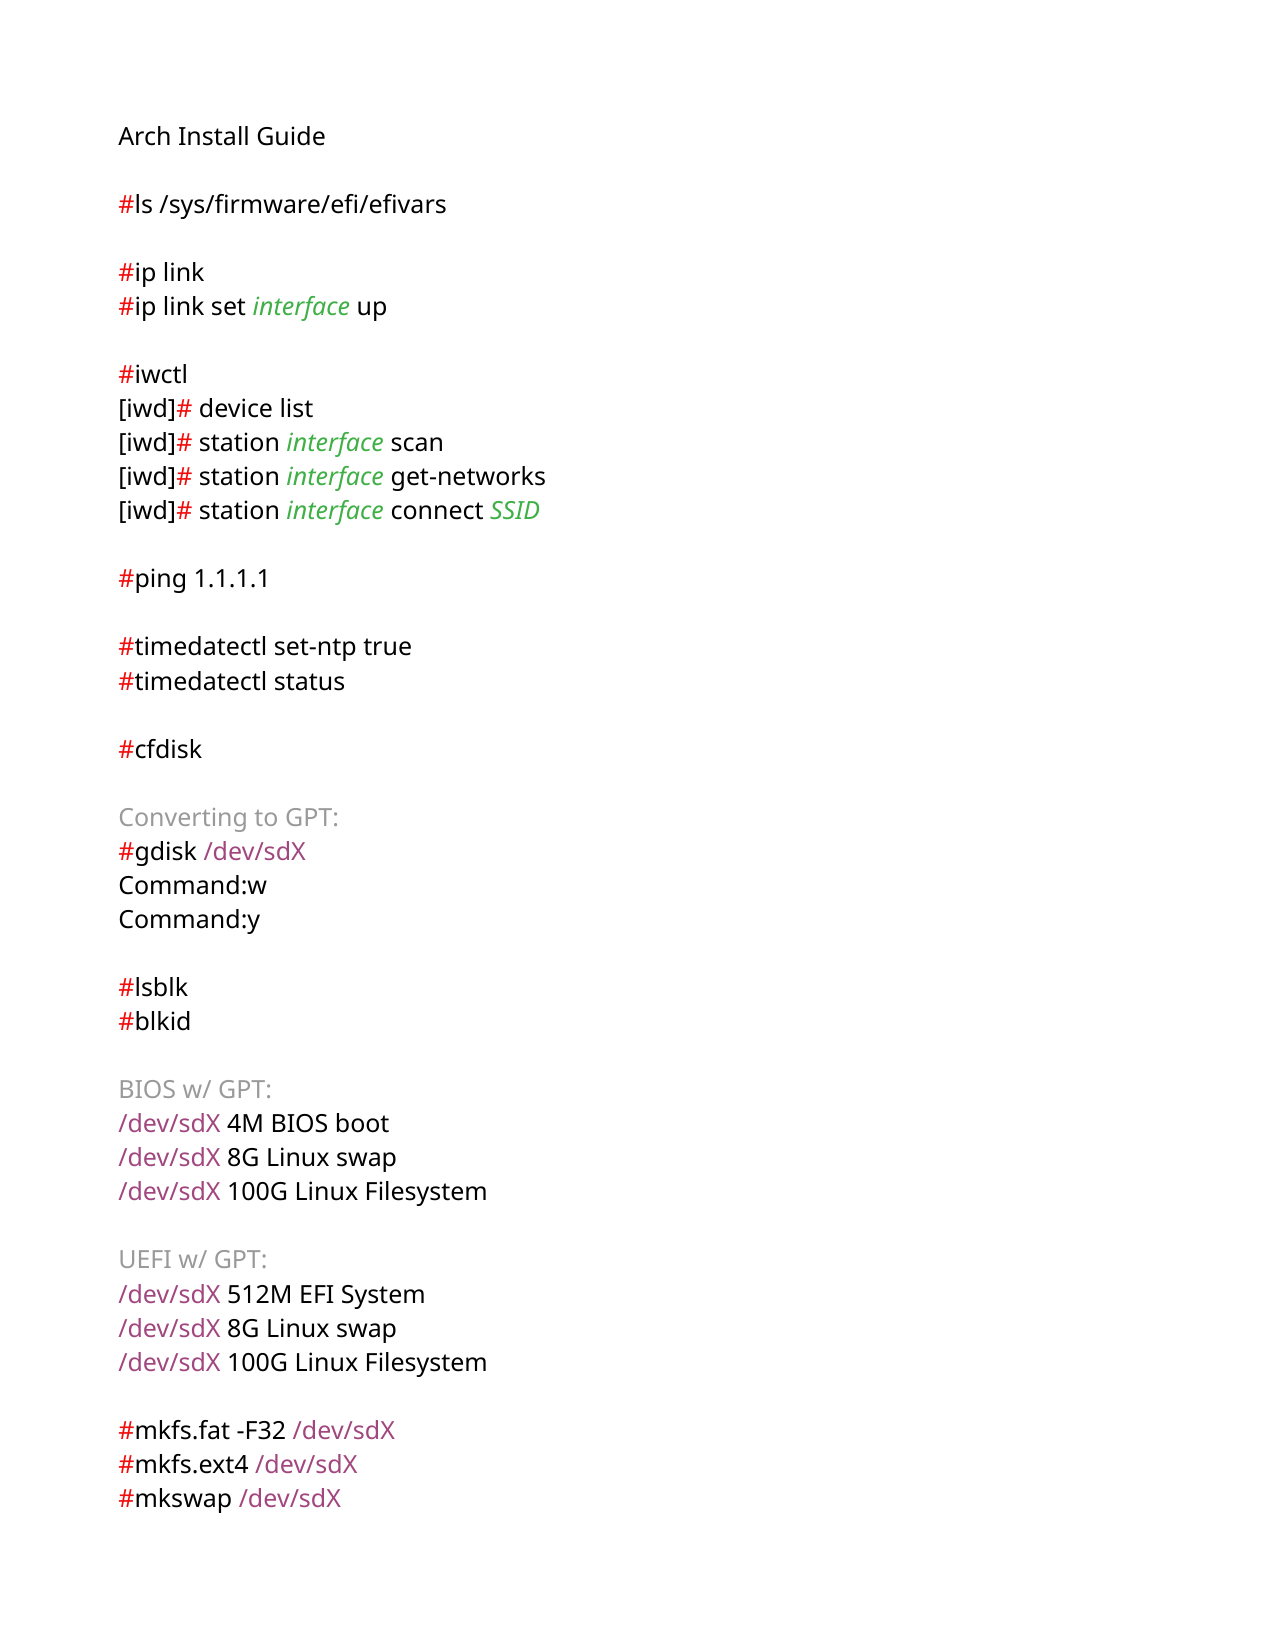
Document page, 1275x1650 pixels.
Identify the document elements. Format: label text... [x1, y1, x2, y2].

text #timedatectl set-ntp true [118, 629, 1157, 663]
text /dev/sdX 512M EFI System [118, 1276, 1157, 1310]
text #iwctl [118, 357, 1157, 391]
text /dev/sdX 4M BIOS boot [118, 1106, 1157, 1140]
text Command:w [118, 867, 1157, 902]
text /dev/sdX 8G Linux swap [118, 1310, 1157, 1344]
text #timedatectl status [118, 663, 1157, 697]
text /dev/sdX 100G Linux Filesystem [118, 1344, 1157, 1378]
text #ls /sys/firmware/efi/efivars [118, 186, 1157, 220]
text #ip link [118, 254, 1157, 288]
text /dev/sdX 100G Linux Filesystem [118, 1174, 1157, 1208]
text #cfdisk [118, 731, 1157, 765]
text [iwd]# device list [118, 391, 1157, 425]
text #gdisk /dev/sdX [118, 833, 1157, 867]
text Command:y [118, 902, 1157, 936]
text #mkfs.fat -F32 /dev/sdX [118, 1412, 1157, 1447]
text #ping 1.1.1.1 [118, 561, 1157, 595]
text BIOS w/ GPT: [118, 1072, 1157, 1106]
text #blkid [118, 1004, 1157, 1038]
text UEFI w/ GPT: [118, 1242, 1157, 1276]
text [iwd]# station interface scan [118, 425, 1157, 459]
text #ip link set interface up [118, 288, 1157, 322]
text #mkfs.ext4 /dev/sdX [118, 1447, 1157, 1481]
text [iwd]# station interface get-networks [118, 459, 1157, 493]
text /dev/sdX 8G Linux swap [118, 1140, 1157, 1174]
text #lsblk [118, 970, 1157, 1004]
text #mkswap /dev/sdX [118, 1481, 1157, 1515]
text [iwd]# station interface connect SSID [118, 493, 1157, 527]
text Converting to GPT: [118, 799, 1157, 833]
text Arch Install Guide [118, 118, 1157, 152]
